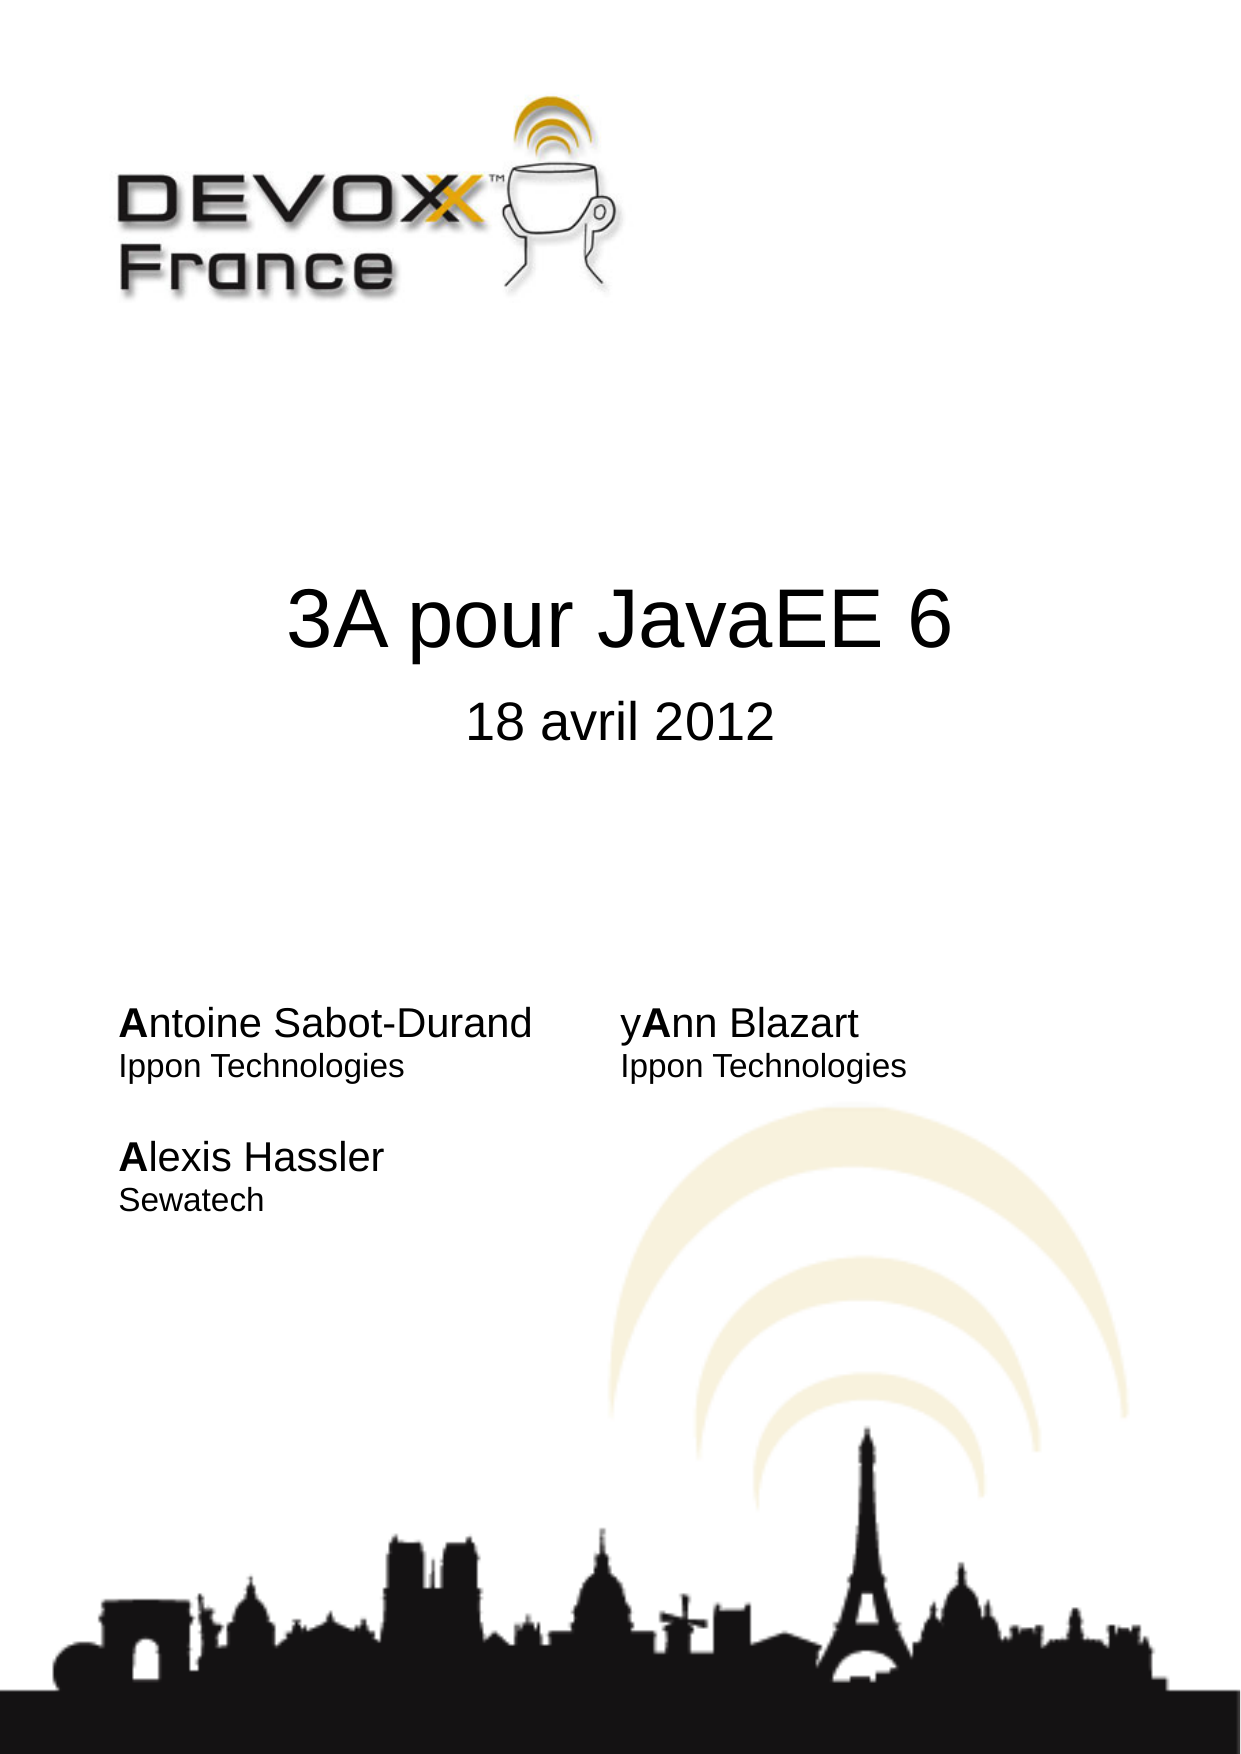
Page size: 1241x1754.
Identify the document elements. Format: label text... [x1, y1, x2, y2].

text Ippon Technologies [620, 1046, 1122, 1083]
subtitle 3A pour JavaEE 6 [118, 570, 1122, 666]
picture [88, 73, 634, 355]
text yAnn Blazart [620, 998, 1122, 1046]
text Antoine Sabot-Durand [118, 998, 620, 1046]
text 18 avril 2012 [118, 690, 1122, 752]
picture [0, 1083, 1241, 1754]
text Ippon Technologies [118, 1046, 620, 1083]
